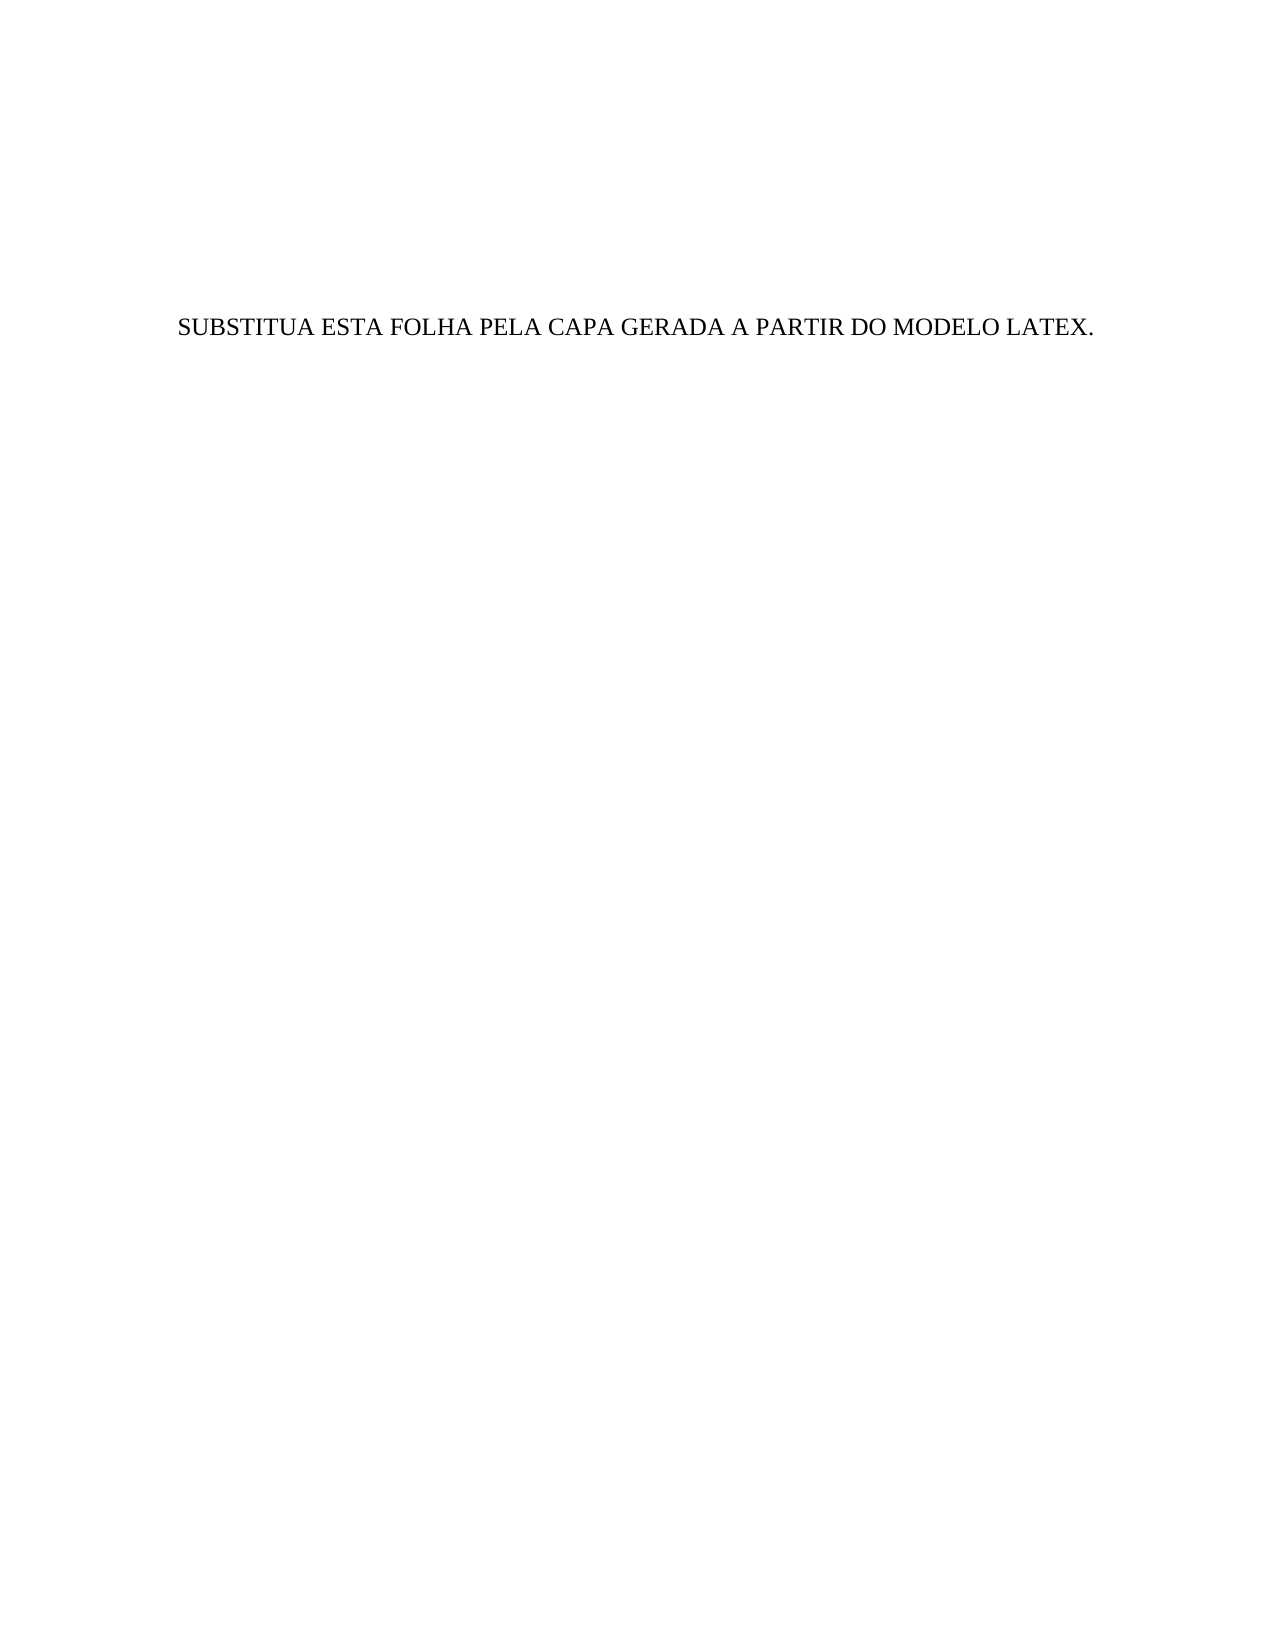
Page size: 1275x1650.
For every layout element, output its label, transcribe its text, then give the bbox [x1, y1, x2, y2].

text SUBSTITUA ESTA FOLHA PELA CAPA GERADA A PARTIR DO MODELO LATEX. [177, 312, 1098, 341]
